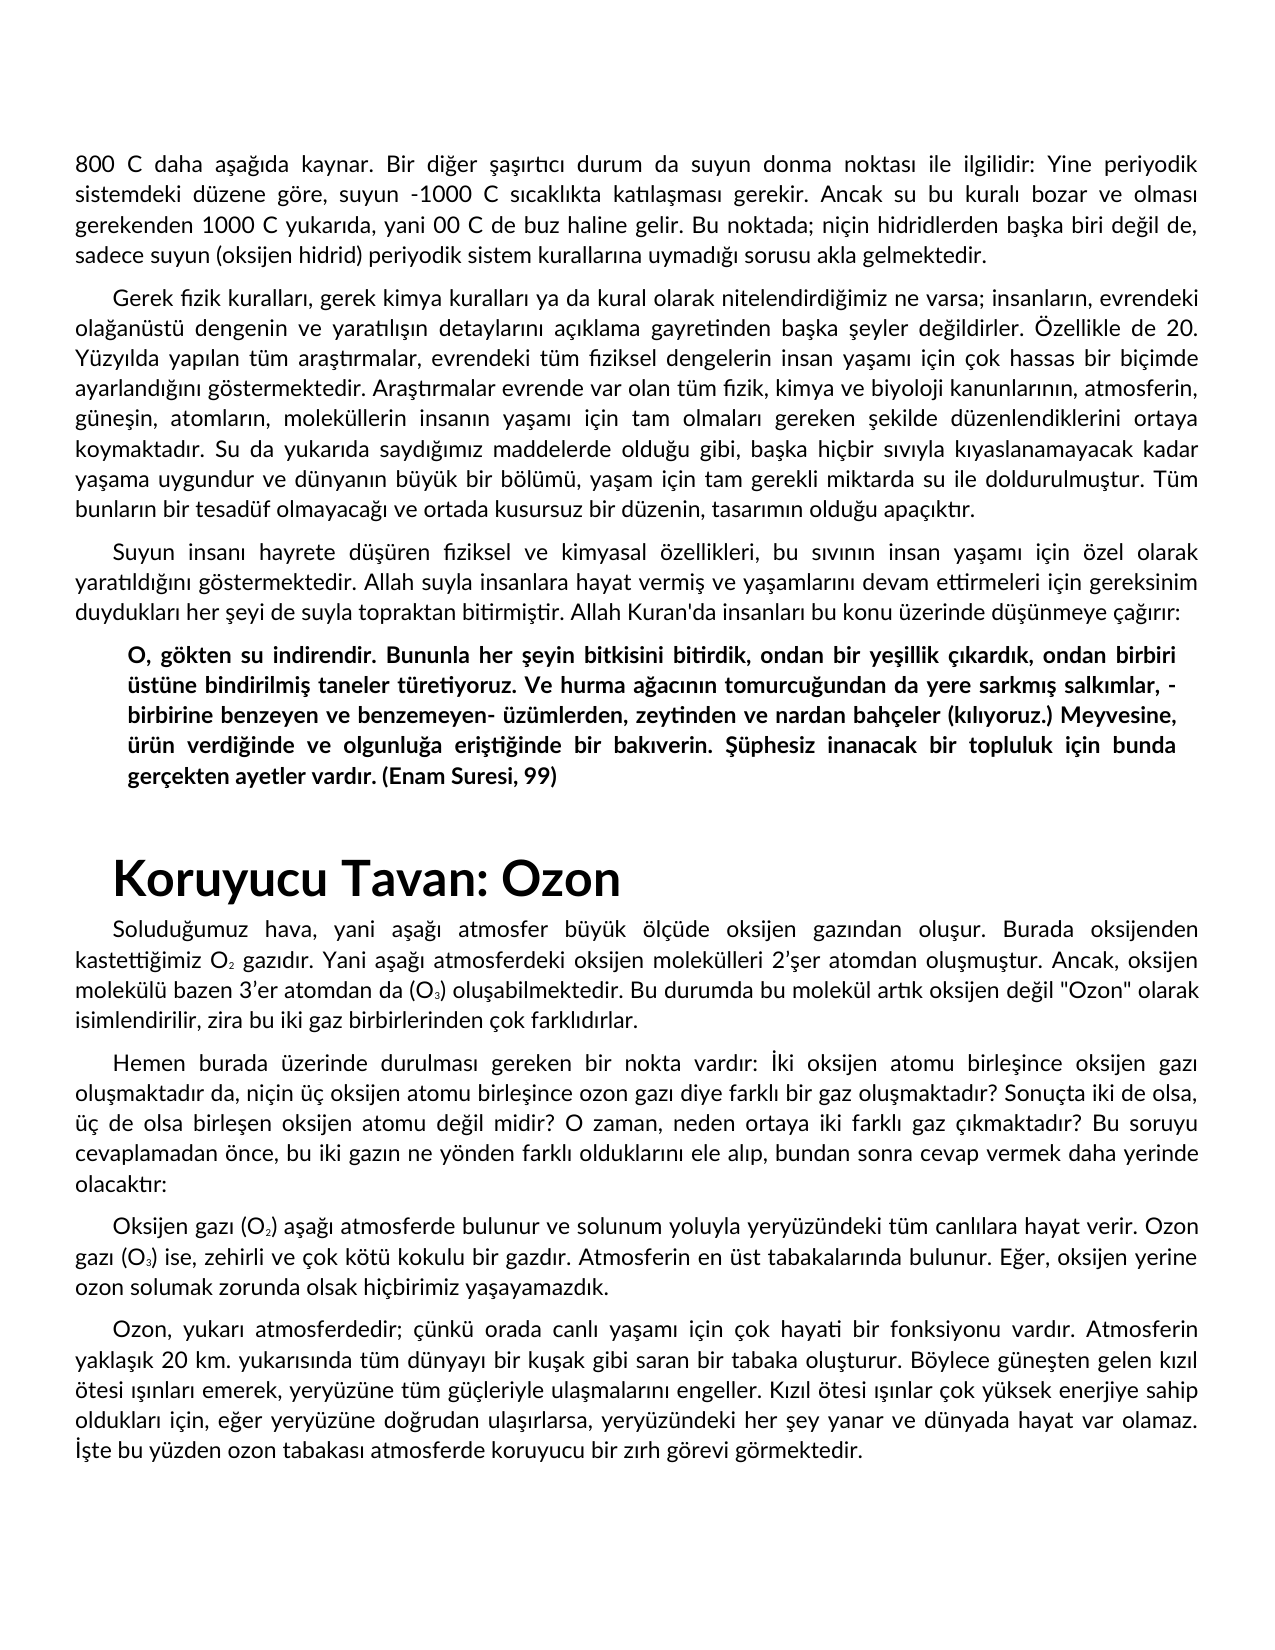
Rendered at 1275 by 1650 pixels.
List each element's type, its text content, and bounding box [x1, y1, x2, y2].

text Ozon, yukarı atmosferdedir; çünkü orada canlı yaşamı için çok hayati bir fonksiyonu vardır. Atmosferin yaklaşık 20 km. yukarısında tüm dünyayı bir kuşak gibi saran bir tabaka oluşturur. Böylece güneşten gelen kızıl ötesi ışınları emerek, yeryüzüne tüm güçleriyle ulaşmalarını engeller. Kızıl ötesi ışınlar çok yüksek enerjiye sahip oldukları için, eğer yeryüzüne doğrudan ulaşırlarsa, yeryüzündeki her şey yanar ve dünyada hayat var olamaz. İşte bu yüzden ozon tabakası atmosferde koruyucu bir zırh görevi görmektedir. [75, 1315, 1200, 1463]
text 800 C daha aşağıda kaynar. Bir diğer şaşırtıcı durum da suyun donma noktası ile ilgilidir: Yine periyodik sistemdeki düzene göre, suyun -1000 C sıcaklıkta katılaşması gerekir. Ancak su bu kuralı bozar ve olması gerekenden 1000 C yukarıda, yani 00 C de buz haline gelir. Bu noktada; niçin hidridlerden başka biri değil de, sadece suyun (oksijen hidrid) periyodik sistem kurallarına uymadığı sorusu akla gelmektedir. [75, 150, 1200, 268]
text Hemen burada üzerinde durulması gereken bir nokta vardır: İki oksijen atomu birleşince oksijen gazı oluşmaktadır da, niçin üç oksijen atomu birleşince ozon gazı diye farklı bir gaz oluşmaktadır? Sonuçta iki de olsa, üç de olsa birleşen oksijen atomu değil midir? O zaman, neden ortaya iki farklı gaz çıkmaktadır? Bu soruyu cevaplamadan önce, bu iki gazın ne yönden farklı olduklarını ele alıp, bundan sonra cevap vermek daha yerinde olacaktır: [75, 1048, 1200, 1197]
text Oksijen gazı (O2) aşağı atmosferde bulunur ve solunum yoluyla yeryüzündeki tüm canlılara hayat verir. Ozon gazı (O3) ise, zehirli ve çok kötü kokulu bir gazdır. Atmosferin en üst tabakalarında bulunur. Eğer, oksijen yerine ozon solumak zorunda olsak hiçbirimiz yaşayamazdık. [75, 1212, 1200, 1300]
text Suyun insanı hayrete düşüren fiziksel ve kimyasal özellikleri, bu sıvının insan yaşamı için özel olarak yaratıldığını göstermektedir. Allah suyla insanlara hayat vermiş ve yaşamlarını devam ettirmeleri için gereksinim duydukları her şeyi de suyla topraktan bitirmiştir. Allah Kuran'da insanları bu konu üzerinde düşünmeye çağırır: [75, 537, 1200, 625]
text Soluduğumuz hava, yani aşağı atmosfer büyük ölçüde oksijen gazından oluşur. Burada oksijenden kastettiğimiz O2 gazıdır. Yani aşağı atmosferdeki oksijen molekülleri 2’şer atomdan oluşmuştur. Ancak, oksijen molekülü bazen 3’er atomdan da (O3) oluşabilmektedir. Bu durumda bu molekül artık oksijen değil "Ozon" olarak isimlendirilir, zira bu iki gaz birbirlerinden çok farklıdırlar. [75, 915, 1200, 1033]
text O, gökten su indirendir. Bununla her şeyin bitkisini bitirdik, ondan bir yeşillik çıkardık, ondan birbiri üstüne bindirilmiş taneler türetiyoruz. Ve hurma ağacının tomurcuğundan da yere sarkmış salkımlar, -birbirine benzeyen ve benzemeyen- üzümlerden, zeytinden ve nardan bahçeler (kılıyoruz.) Meyvesine, ürün verdiğinde ve olgunluğa eriştiğinde bir bakıverin. Şüphesiz inanacak bir topluluk için bunda gerçekten ayetler vardır. (Enam Suresi, 99) [127, 641, 1177, 789]
subtitle Koruyucu Tavan: Ozon [112, 847, 1200, 907]
text Gerek fizik kuralları, gerek kimya kuralları ya da kural olarak nitelendirdiğimiz ne varsa; insanların, evrendeki olağanüstü dengenin ve yaratılışın detaylarını açıklama gayretinden başka şeyler değildirler. Özellikle de 20. Yüzyılda yapılan tüm araştırmalar, evrendeki tüm fiziksel dengelerin insan yaşamı için çok hassas bir biçimde ayarlandığını göstermektedir. Araştırmalar evrende var olan tüm fizik, kimya ve biyoloji kanunlarının, atmosferin, güneşin, atomların, moleküllerin insanın yaşamı için tam olmaları gereken şekilde düzenlendiklerini ortaya koymaktadır. Su da yukarıda saydığımız maddelerde olduğu gibi, başka hiçbir sıvıyla kıyaslanamayacak kadar yaşama uygundur ve dünyanın büyük bir bölümü, yaşam için tam gerekli miktarda su ile doldurulmuştur. Tüm bunların bir tesadüf olmayacağı ve ortada kusursuz bir düzenin, tasarımın olduğu apaçıktır. [75, 283, 1200, 522]
